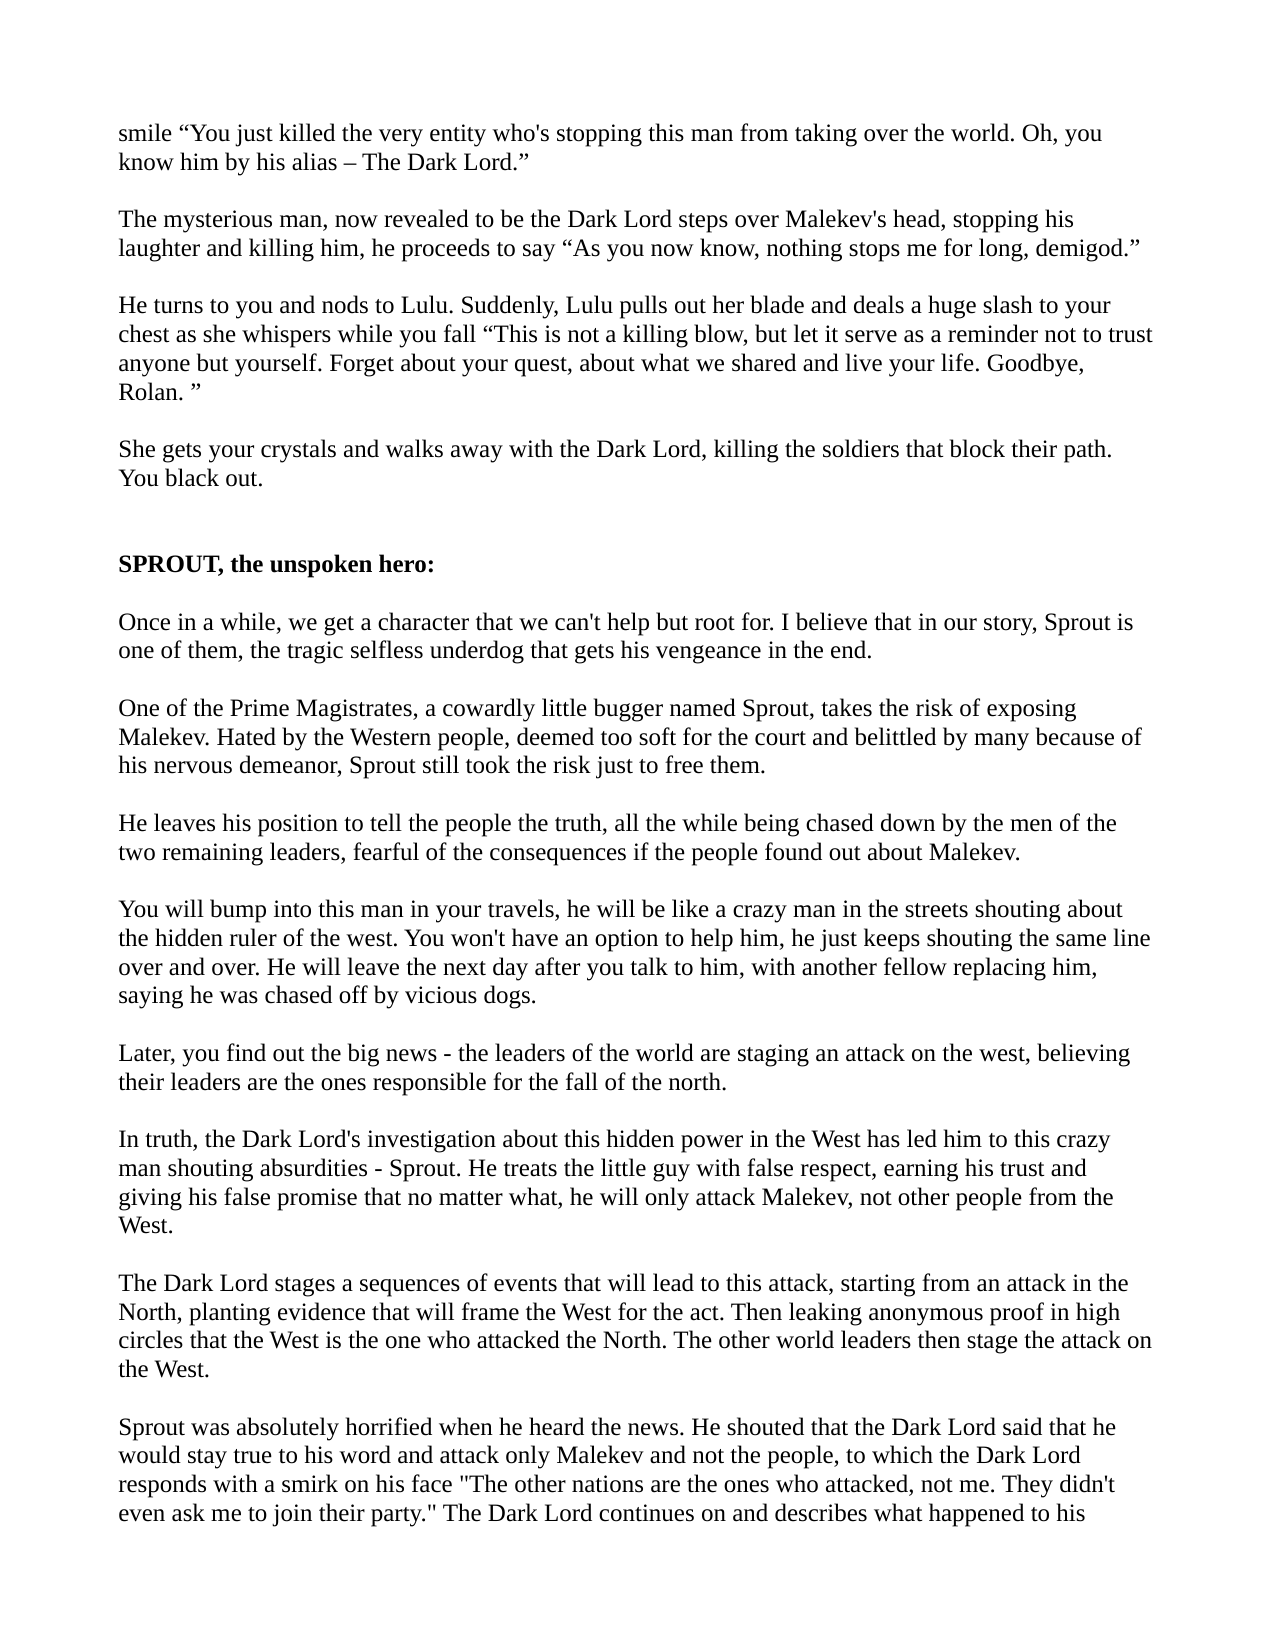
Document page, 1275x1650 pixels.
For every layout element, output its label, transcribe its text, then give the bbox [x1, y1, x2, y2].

text You will bump into this man in your travels, he will be like a crazy man in the streets shouting about the hidden ruler of the west. You won't have an option to help him, he just keeps shouting the same line over and over. He will leave the next day after you talk to him, with another fellow replacing him, saying he was chased off by vicious dogs. [118, 894, 1157, 1009]
text SPROUT, the unspoken hero: [118, 549, 1157, 578]
text Once in a while, we get a character that we can't help but root for. I believe that in our story, Sprout is one of them, the tragic selfless underdog that gets his vengeance in the end. [118, 607, 1157, 664]
text In truth, the Dark Lord's investigation about this hidden power in the West has led him to this crazy man shouting absurdities - Sprout. He treats the little guy with false respect, earning his trust and giving his false promise that no matter what, he will only attack Malekev, not other people from the West. [118, 1124, 1157, 1239]
text Sprout was absolutely horrified when he heard the news. He shouted that the Dark Lord said that he would stay true to his word and attack only Malekev and not the people, to which the Dark Lord responds with a smirk on his face "The other nations are the ones who attacked, not me. They didn't even ask me to join their party." The Dark Lord continues on and describes what happened to his [118, 1412, 1157, 1527]
text One of the Prime Magistrates, a cowardly little bugger named Sprout, takes the risk of exposing Malekev. Hated by the Western people, deemed too soft for the court and belittled by many because of his nervous demeanor, Sprout still took the risk just to free them. [118, 693, 1157, 779]
text The Dark Lord stages a sequences of events that will lead to this attack, starting from an attack in the North, planting evidence that will frame the West for the act. Then leaking anonymous proof in high circles that the West is the one who attacked the North. The other world leaders then stage the attack on the West. [118, 1268, 1157, 1383]
text He leaves his position to tell the people the truth, all the while being chased down by the men of the two remaining leaders, fearful of the consequences if the people found out about Malekev. [118, 808, 1157, 866]
text She gets your crystals and walks away with the Dark Lord, killing the soldiers that block their path. You black out. [118, 434, 1157, 492]
text Later, you find out the big news - the leaders of the world are staging an attack on the west, believing their leaders are the ones responsible for the fall of the north. [118, 1038, 1157, 1096]
text He turns to you and nods to Lulu. Suddenly, Lulu pulls out her blade and deals a huge slash to your chest as she whispers while you fall “This is not a killing blow, but let it serve as a reminder not to trust anyone but yourself. Forget about your quest, about what we shared and live your life. Goodbye, Rolan. ” [118, 291, 1157, 406]
text The mysterious man, now revealed to be the Dark Lord steps over Malekev's head, stopping his laughter and killing him, he proceeds to say “As you now know, nothing stops me for long, demigod.” [118, 204, 1157, 262]
text smile “You just killed the very entity who's stopping this man from taking over the world. Oh, you know him by his alias – The Dark Lord.” [118, 118, 1157, 176]
